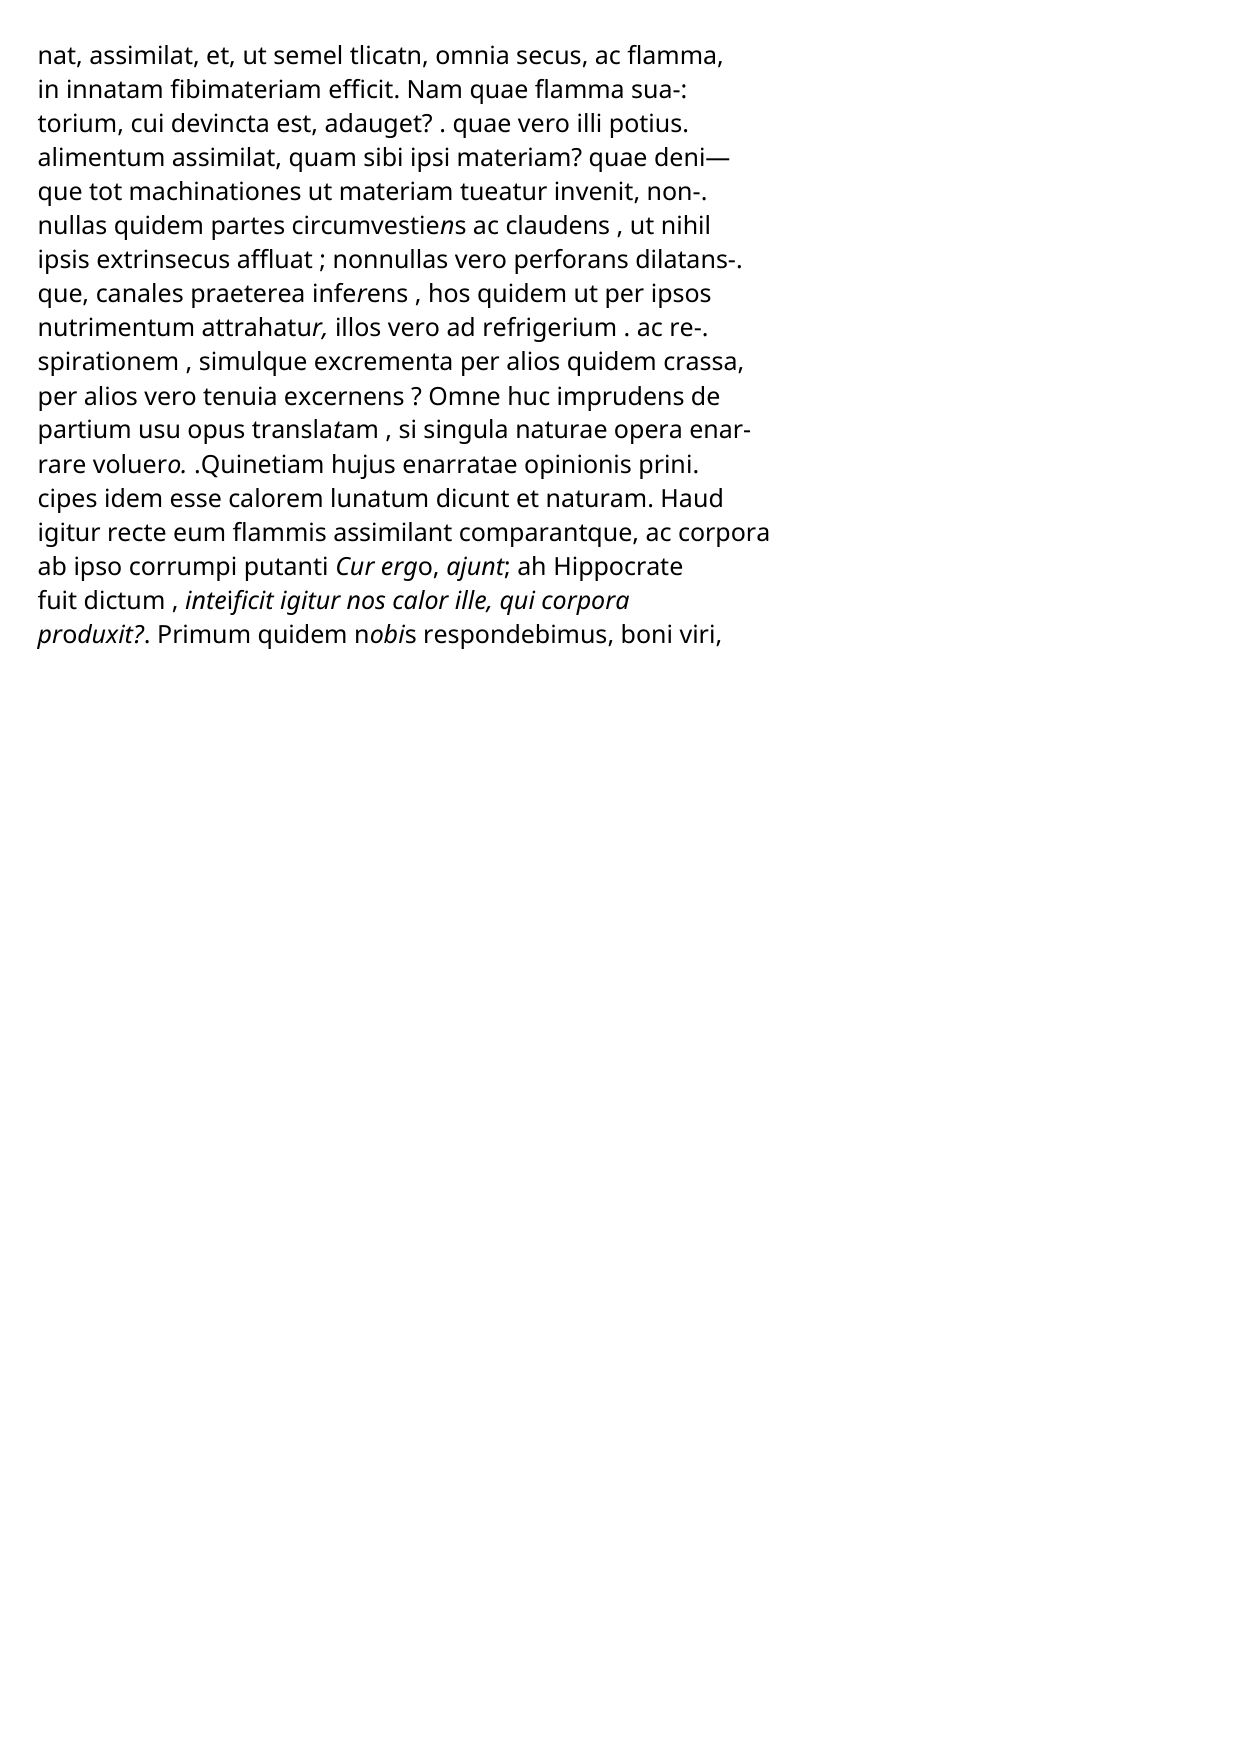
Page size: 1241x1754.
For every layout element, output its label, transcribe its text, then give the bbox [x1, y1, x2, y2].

text nat, assimilat, et, ut semel tlicatn, omnia secus, ac flamma, in innatam fibimateriam efficit. Nam quae flamma sua-: torium, cui devincta est, adauget? . quae vero illi potius. alimentum assimilat, quam sibi ipsi materiam? quae deni— que tot machinationes ut materiam tueatur invenit, non-. nullas quidem partes circumvestiens ac claudens , ut nihil ipsis extrinsecus affluat ; nonnullas vero perforans dilatans-. que, canales praeterea inferens , hos quidem ut per ipsos nutrimentum attrahatur, illos vero ad refrigerium . ac re-. spirationem , simulque excrementa per alios quidem crassa, per alios vero tenuia excernens ? Omne huc imprudens de partium usu opus translatam , si singula naturae opera enar- rare voluero. .Quinetiam hujus enarratae opinionis prini. cipes idem esse calorem lunatum dicunt et naturam. Haud igitur recte eum flammis assimilant comparantque, ac corpora ab ipso corrumpi putanti Cur ergo, ajunt; ah Hippocrate fuit dictum , inteificit igitur nos calor ille, qui corpora produxit?. Primum quidem nobis respondebimus, boni viri, [37, 37, 1203, 651]
